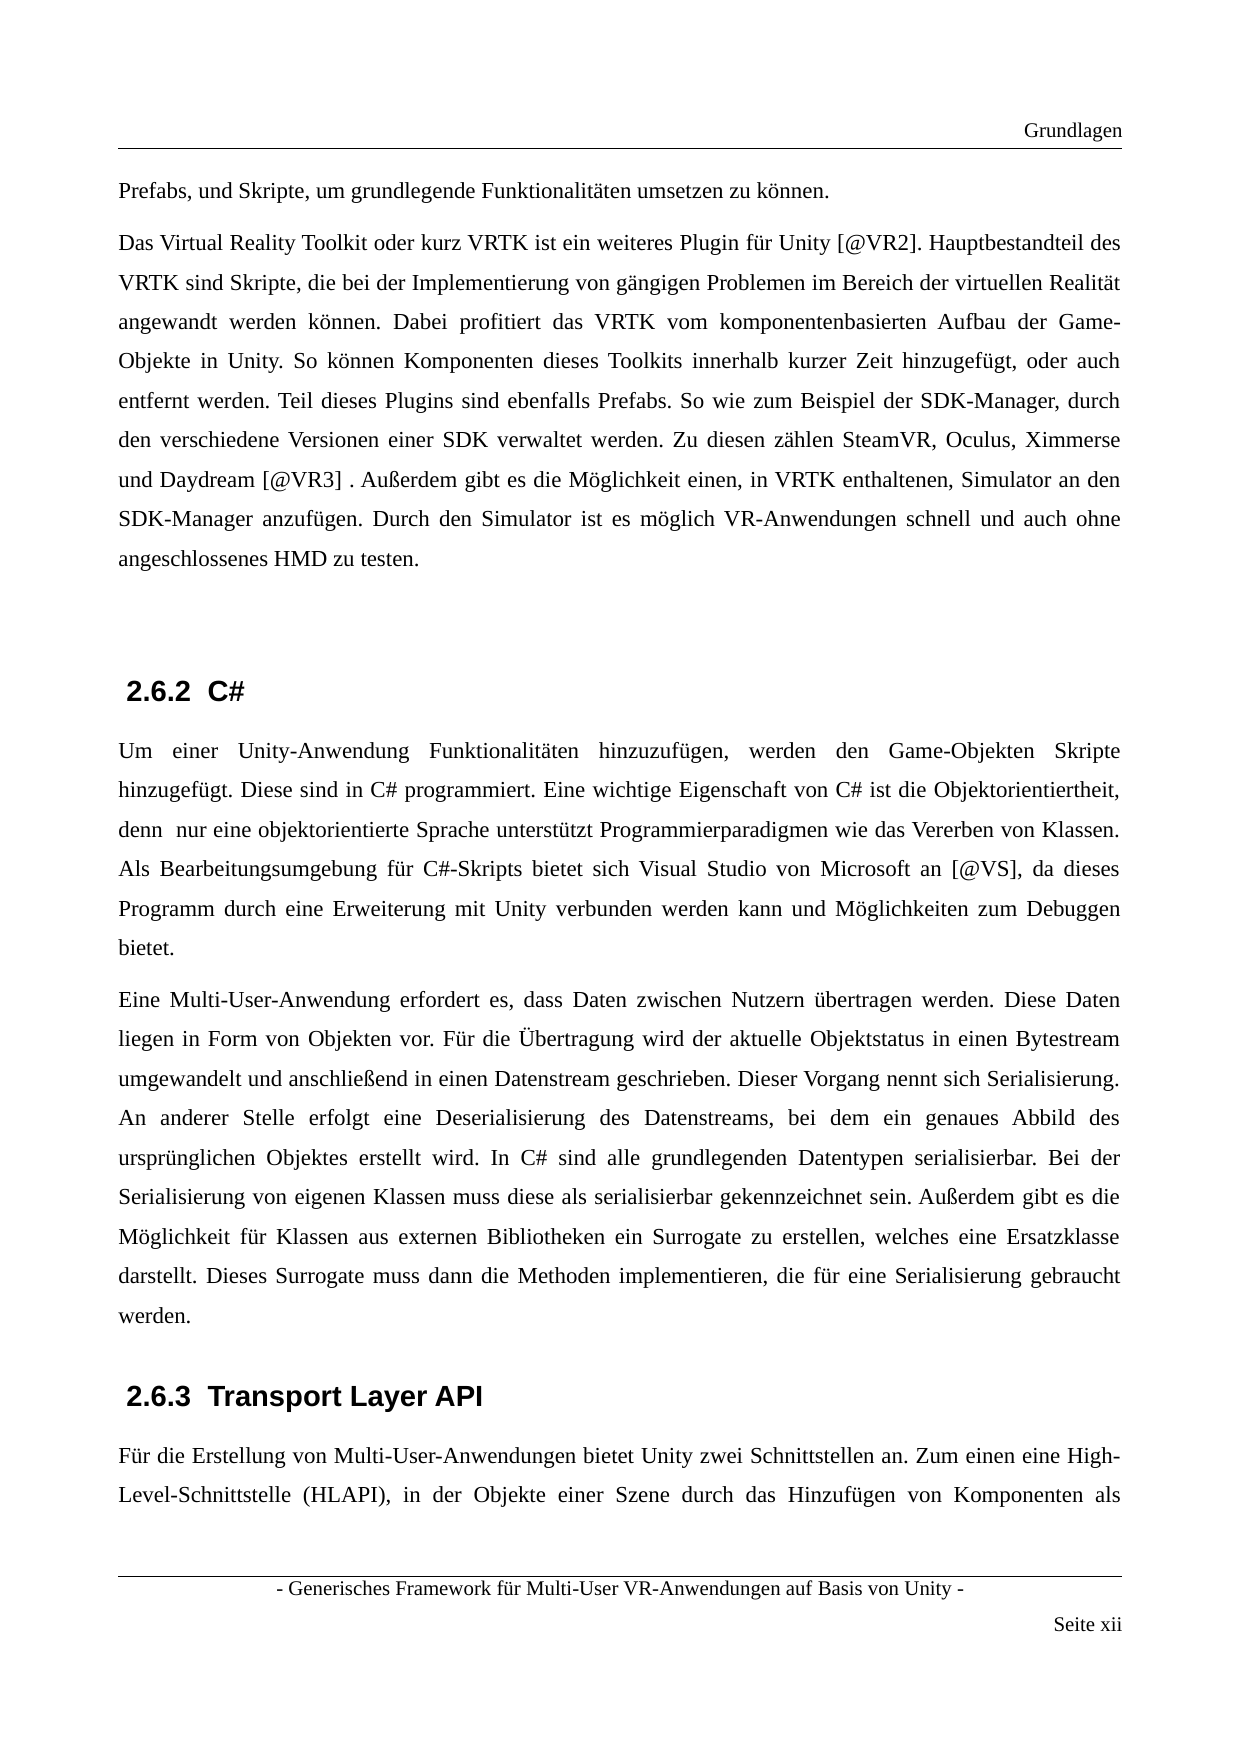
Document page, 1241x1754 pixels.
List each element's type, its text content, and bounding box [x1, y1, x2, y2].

subtitle Transport Layer API [118, 1379, 1122, 1412]
text Um einer Unity-Anwendung Funktionalitäten hinzuzufügen, werden den Game-Objekten Skripte hinzugefügt. Diese sind in C# programmiert. Eine wichtige Eigenschaft von C# ist die Objektorientiertheit, denn nur eine objektorientierte Sprache unterstützt Programmierparadigmen wie das Vererben von Klassen. Als Bearbeitungsumgebung für C#-Skripts bietet sich Visual Studio von Microsoft an [@VS], da dieses Programm durch eine Erweiterung mit Unity verbunden werden kann und Möglichkeiten zum Debuggen bietet. [118, 737, 1122, 960]
text Das Virtual Reality Toolkit oder kurz VRTK ist ein weiteres Plugin für Unity [@VR2]. Hauptbestandteil des VRTK sind Skripte, die bei der Implementierung von gängigen Problemen im Bereich der virtuellen Realität angewandt werden können. Dabei profitiert das VRTK vom komponentenbasierten Aufbau der Game-Objekte in Unity. So können Komponenten dieses Toolkits innerhalb kurzer Zeit hinzugefügt, oder auch entfernt werden. Teil dieses Plugins sind ebenfalls Prefabs. So wie zum Beispiel der SDK-Manager, durch den verschiedene Versionen einer SDK verwaltet werden. Zu diesen zählen SteamVR, Oculus, Ximmerse und Daydream [@VR3] . Außerdem gibt es die Möglichkeit einen, in VRTK enthaltenen, Simulator an den SDK-Manager anzufügen. Durch den Simulator ist es möglich VR-Anwendungen schnell und auch ohne angeschlossenes HMD zu testen. [118, 229, 1122, 571]
subtitle C# [118, 674, 1122, 707]
text Für die Erstellung von Multi-User-Anwendungen bietet Unity zwei Schnittstellen an. Zum einen eine High-Level-Schnittstelle (HLAPI), in der Objekte einer Szene durch das Hinzufügen von Komponenten als [118, 1442, 1122, 1507]
text Prefabs, und Skripte, um grundlegende Funktionalitäten umsetzen zu können. [118, 177, 1122, 203]
text Eine Multi-User-Anwendung erfordert es, dass Daten zwischen Nutzern übertragen werden. Diese Daten liegen in Form von Objekten vor. Für die Übertragung wird der aktuelle Objektstatus in einen Bytestream umgewandelt und anschließend in einen Datenstream geschrieben. Dieser Vorgang nennt sich Serialisierung. An anderer Stelle erfolgt eine Deserialisierung des Datenstreams, bei dem ein genaues Abbild des ursprünglichen Objektes erstellt wird. In C# sind alle grundlegenden Datentypen serialisierbar. Bei der Serialisierung von eigenen Klassen muss diese als serialisierbar gekennzeichnet sein. Außerdem gibt es die Möglichkeit für Klassen aus externen Bibliotheken ein Surrogate zu erstellen, welches eine Ersatzklasse darstellt. Dieses Surrogate muss dann die Methoden implementieren, die für eine Serialisierung gebraucht werden. [118, 986, 1122, 1328]
